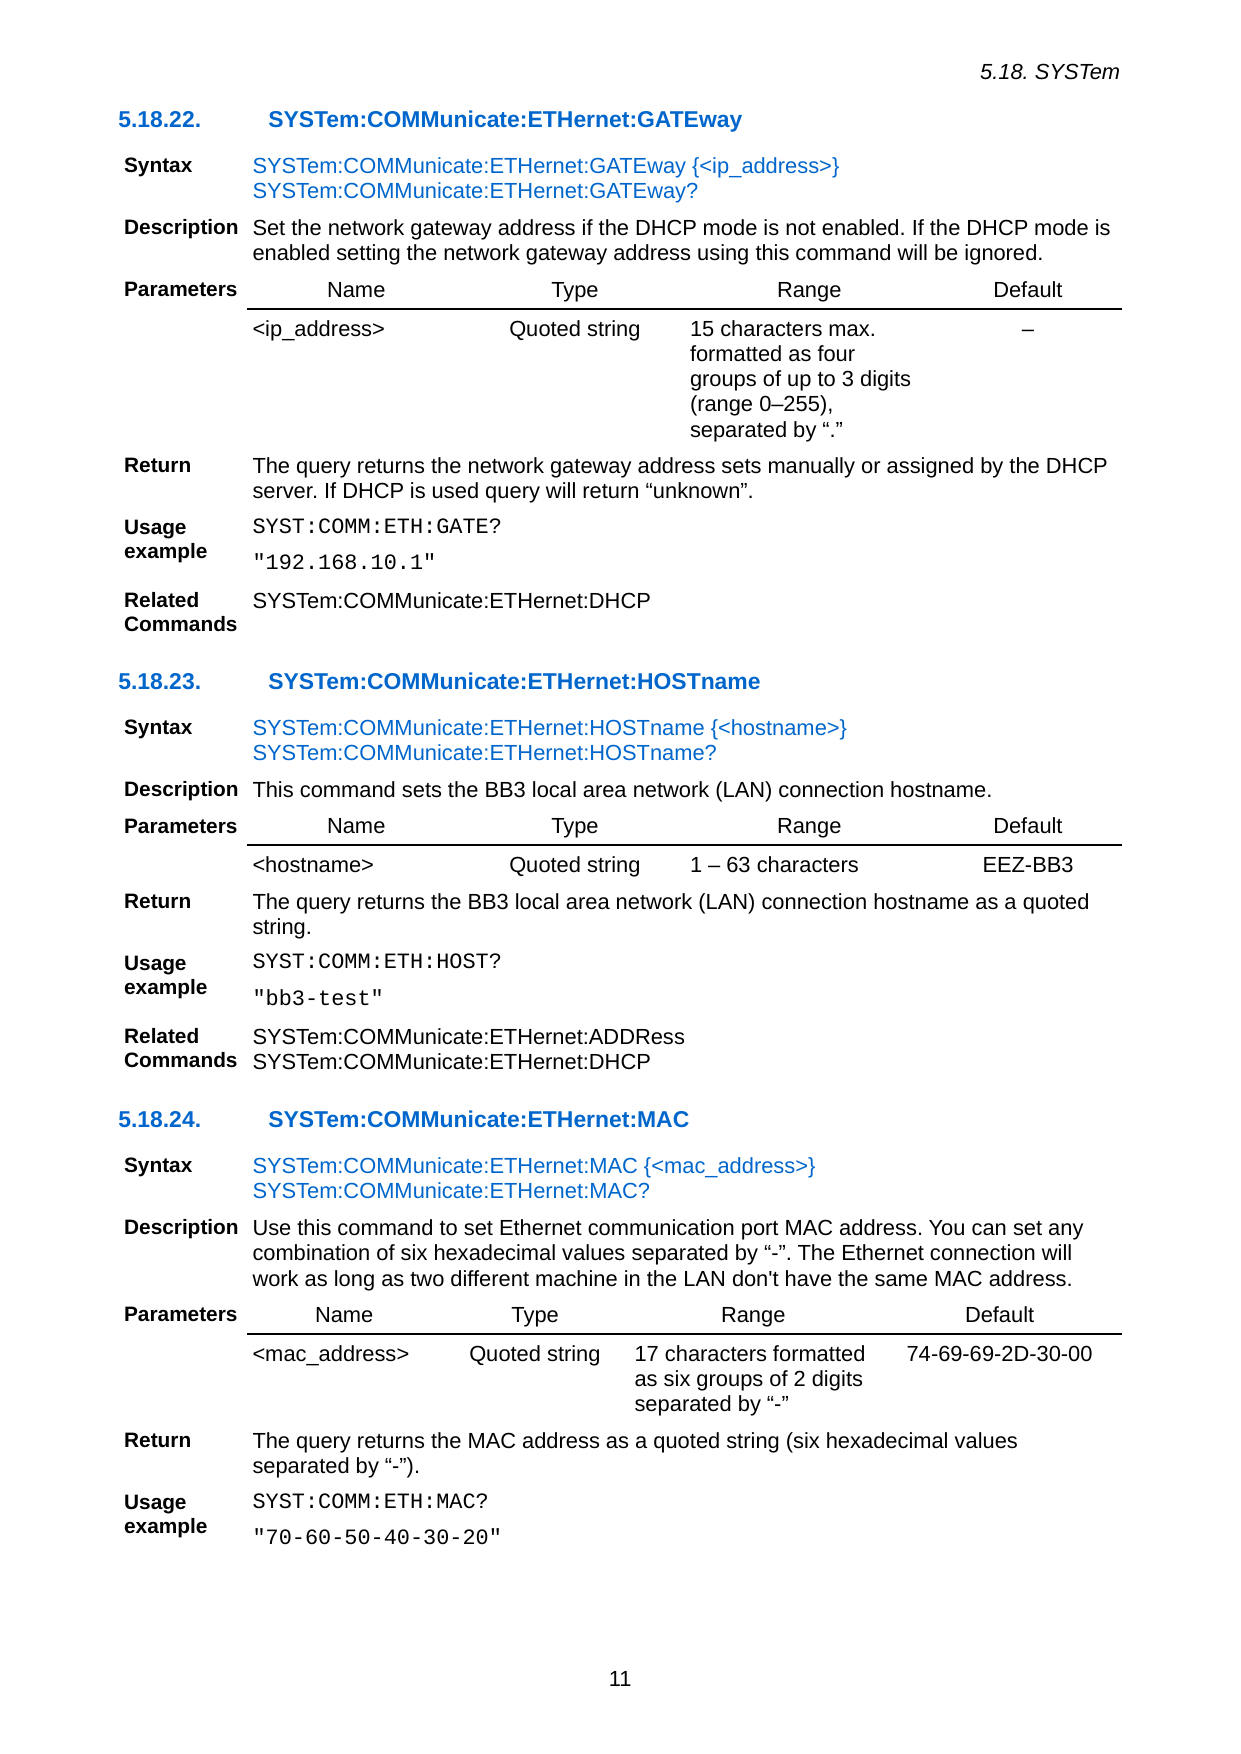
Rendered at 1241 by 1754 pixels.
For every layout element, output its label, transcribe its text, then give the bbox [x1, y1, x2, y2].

table_cell Default [934, 271, 1122, 308]
table_cell <mac_address> [247, 1335, 441, 1422]
table_cell Name [247, 808, 465, 844]
table_cell Description [118, 1209, 247, 1296]
table_cell – [934, 310, 1122, 447]
table_cell This command sets the BB3 local area network (LAN) connection hostname. [247, 771, 1122, 808]
subtitle SYSTem:COMMunicate:ETHernet:HOSTname [118, 668, 1122, 694]
table_cell Name [247, 271, 465, 308]
table_cell Use this command to set Ethernet communication port MAC address. You can set any combination of six hexadecimal values separated by “-”. The Ethernet connection will work as long as two different machine in the LAN don't have the same MAC address. [247, 1209, 1122, 1296]
table_header Syntax [118, 709, 247, 771]
table_header SYSTem:COMMunicate:ETHernet:MAC {<mac_address>} SYSTem:COMMunicate:ETHernet:MAC? [247, 1148, 1122, 1209]
table_header Syntax [118, 148, 247, 209]
table_cell SYSTem:COMMunicate:ETHernet:DHCP [247, 582, 1122, 641]
table_cell Default [878, 1296, 1122, 1333]
table_cell The query returns the network gateway address sets manually or assigned by the DHCP server. If DHCP is used query will return “unknown”. [247, 448, 1122, 509]
table_cell SYST:COMM:ETH:HOST? "bb3-test" [247, 945, 1122, 1018]
table_cell Parameters [118, 271, 247, 447]
table_cell EEZ-BB3 [934, 846, 1122, 883]
table_cell Parameters [118, 808, 247, 883]
table_cell <ip_address> [247, 310, 465, 447]
table_cell SYSTem:COMMunicate:ETHernet:ADDRess SYSTem:COMMunicate:ETHernet:DHCP [247, 1018, 1122, 1080]
table_cell <hostname> [247, 846, 465, 883]
table_cell Usage example [118, 945, 247, 1018]
table_header SYSTem:COMMunicate:ETHernet:HOSTname {<hostname>} SYSTem:COMMunicate:ETHernet:HOSTname? [247, 709, 1122, 771]
table_cell Quoted string [441, 1335, 628, 1422]
table_cell Quoted string [465, 846, 684, 883]
table_cell Quoted string [465, 310, 684, 447]
table_cell Set the network gateway address if the DHCP mode is not enabled. If the DHCP mode is enabled setting the network gateway address using this command will be ignored. [247, 209, 1122, 271]
table_cell 1 – 63 characters [684, 846, 934, 883]
subtitle SYSTem:COMMunicate:ETHernet:GATEway [118, 106, 1122, 133]
table_cell SYST:COMM:ETH:MAC? "70-60-50-40-30-20" [247, 1484, 1122, 1557]
table_cell Range [684, 271, 934, 308]
table_cell Range [629, 1296, 877, 1333]
table_cell The query returns the MAC address as a quoted string (six hexadecimal values separated by “-”). [247, 1422, 1122, 1484]
table_cell Parameters [118, 1296, 247, 1422]
table_cell Name [247, 1296, 441, 1333]
table_cell 17 characters formatted as six groups of 2 digits separated by “-” [629, 1335, 877, 1422]
table_cell SYST:COMM:ETH:GATE? "192.168.10.1" [247, 509, 1122, 582]
table_cell Type [465, 271, 684, 308]
table_cell Range [684, 808, 934, 844]
table_header SYSTem:COMMunicate:ETHernet:GATEway {<ip_address>} SYSTem:COMMunicate:ETHernet:GATEway? [247, 148, 1122, 209]
table_cell Usage example [118, 509, 247, 582]
table_cell Related Commands [118, 582, 247, 641]
table_cell Related Commands [118, 1018, 247, 1080]
table_cell Return [118, 448, 247, 509]
subtitle SYSTem:COMMunicate:ETHernet:MAC [118, 1106, 1122, 1133]
table_cell Usage example [118, 1484, 247, 1557]
table_cell Default [934, 808, 1122, 844]
table_cell 15 characters max. formatted as four groups of up to 3 digits (range 0–255), separated by “.” [684, 310, 934, 447]
table_cell 74-69-69-2D-30-00 [878, 1335, 1122, 1422]
table_header Syntax [118, 1148, 247, 1209]
table_cell Type [441, 1296, 628, 1333]
table_cell The query returns the BB3 local area network (LAN) connection hostname as a quoted string. [247, 883, 1122, 945]
table_cell Return [118, 1422, 247, 1484]
table_cell Type [465, 808, 684, 844]
table_cell Description [118, 771, 247, 808]
table_cell Return [118, 883, 247, 945]
table_cell Description [118, 209, 247, 271]
